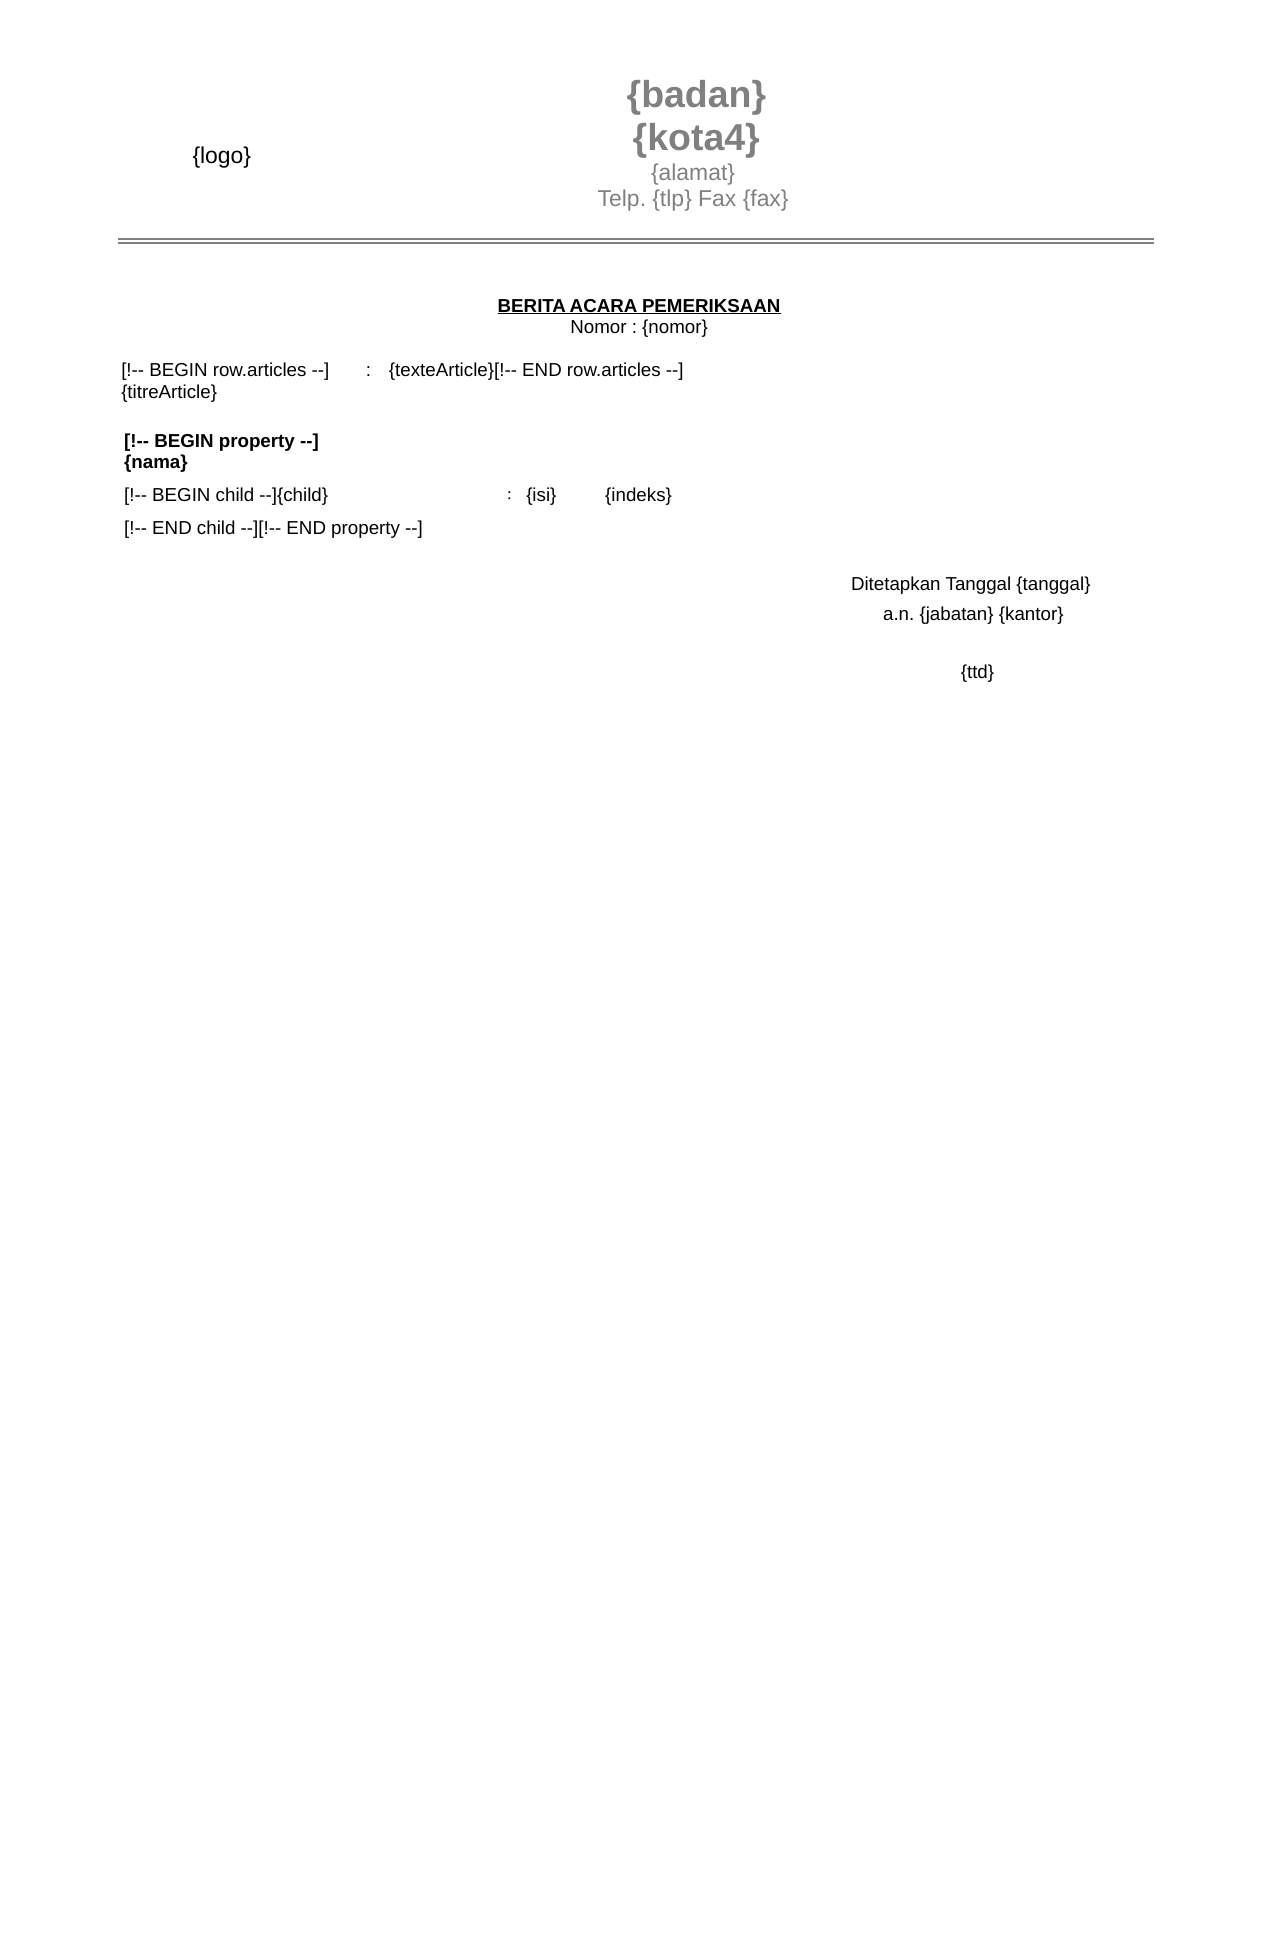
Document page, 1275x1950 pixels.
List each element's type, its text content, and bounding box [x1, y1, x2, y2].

table_cell [121, 338, 1157, 359]
table_cell [121, 769, 789, 812]
table_cell [389, 402, 1157, 424]
table_cell [789, 661, 961, 768]
table_cell Nomor : {nomor} [121, 316, 1157, 337]
table_header [121, 273, 1157, 294]
table_header Ditetapkan Tanggal {tanggal} [789, 573, 1157, 602]
table_cell [898, 511, 1157, 544]
table_cell [501, 511, 520, 544]
table_cell {texteArticle}[!-- END row.articles --] [389, 359, 1157, 402]
table_cell [!-- BEGIN row.articles --]{titreArticle} [121, 359, 366, 402]
table_cell [121, 402, 366, 424]
table_header [1099, 73, 1153, 238]
table_cell [121, 631, 789, 661]
table_header [501, 424, 637, 478]
table_cell [789, 631, 1157, 661]
table_header {logo} [150, 73, 293, 238]
table_cell a.n. {jabatan} {kantor} [789, 602, 1157, 631]
table_cell : [366, 359, 389, 402]
table_header [!-- BEGIN property --] {nama} [118, 424, 501, 478]
table_cell : [501, 478, 520, 511]
table_cell [!-- END child --][!-- END property --] [118, 511, 501, 544]
table_header [121, 573, 789, 602]
table_header {badan} {kota4} {alamat} Telp. {tlp} Fax {fax} [293, 73, 1099, 238]
table_header [898, 424, 1157, 478]
table_cell [121, 602, 789, 631]
table_cell [121, 661, 789, 768]
table_cell [520, 511, 637, 544]
table_header [637, 424, 898, 478]
table_cell [637, 511, 898, 544]
table_cell BERITA ACARA PEMERIKSAAN [121, 294, 1157, 316]
table_cell {isi} {indeks} [520, 478, 1157, 511]
table_cell [!-- BEGIN child --]{child} [118, 478, 501, 511]
table_cell {ttd} [961, 661, 1157, 768]
table_cell [366, 402, 389, 424]
table_header [118, 73, 150, 238]
table_cell {nama_pejabat} NIP. {nip_pejabat} [789, 769, 1157, 812]
